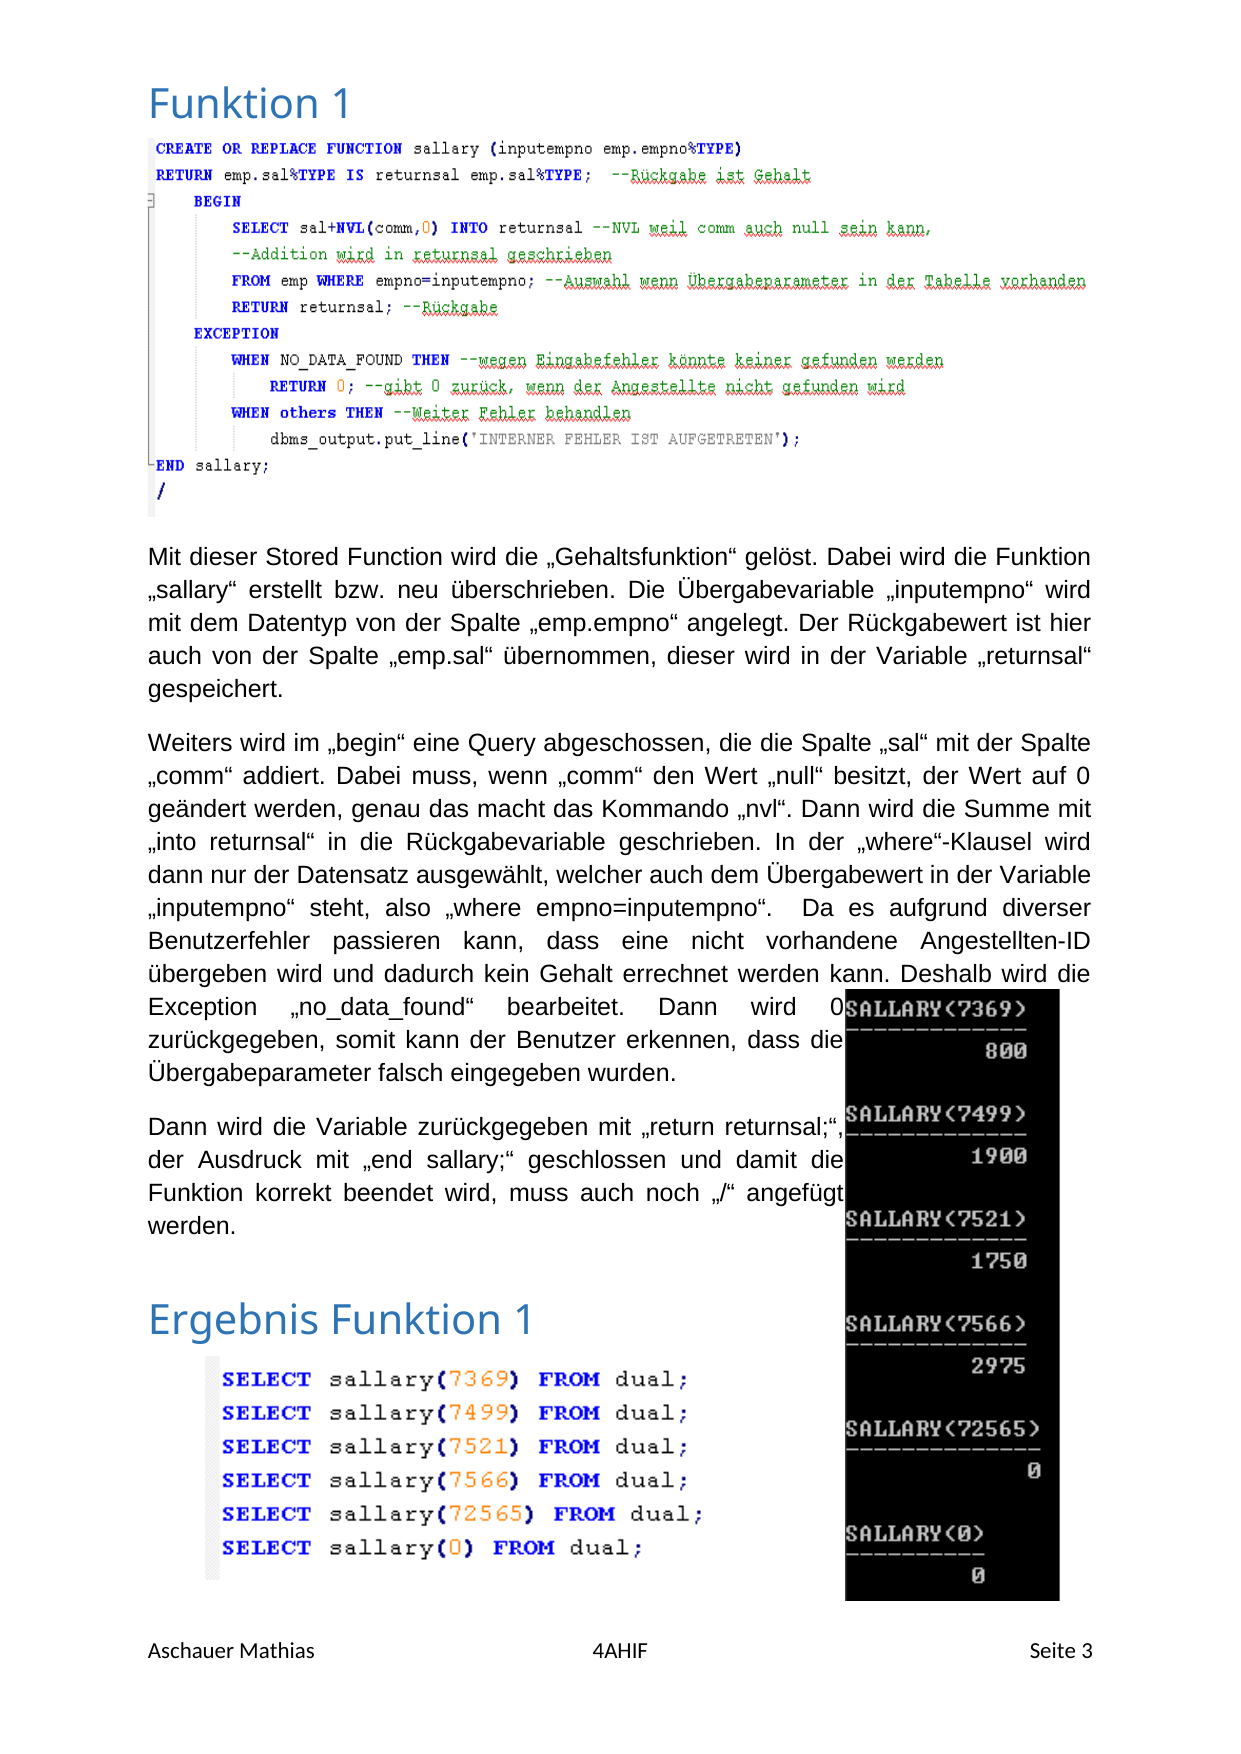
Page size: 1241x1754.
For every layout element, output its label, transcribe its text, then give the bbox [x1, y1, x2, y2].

text [1060, 1112, 1093, 1239]
subtitle Funktion 1 [148, 74, 1093, 131]
text Dann wird die Variable zurückgegeben mit „return returnsal;“, der Ausdruck mit „end sallary;“ geschlossen und damit die Funktion korrekt beendet wird, muss auch noch „/“ angefügt werden. [148, 1112, 845, 1239]
text Weiters wird im „begin“ eine Query abgeschossen, die die Spalte „sal“ mit der Spalte „comm“ addiert. Dabei muss, wenn „comm“ den Wert „null“ besitzt, der Wert auf 0 geändert werden, genau das macht das Kommando „nvl“. Dann wird die Summe mit „into returnsal“ in die Rückgabevariable geschrieben. In der „where“-Klausel wird dann nur der Datensatz ausgewählt, welcher auch dem Übergabewert in der Variable „inputempno“ steht, also „where empno=inputempno“. Da es aufgrund diverser Benutzerfehler passieren kann, dass eine nicht vorhandene Angestellten-ID übergeben wird und dadurch kein Gehalt errechnet werden kann. Deshalb wird die Exception „no_data_found“ bearbeitet. Dann wird 0 zurückgegeben, somit kann der Benutzer erkennen, dass die Übergabeparameter falsch eingegeben wurden. [148, 728, 1093, 1087]
subtitle Ergebnis Funktion 1 [148, 1290, 845, 1346]
subtitle [1060, 1290, 1093, 1346]
text Mit dieser Stored Function wird die „Gehaltsfunktion“ gelöst. Dabei wird die Funktion „sallary“ erstellt bzw. neu überschrieben. Die Übergabevariable „inputempno“ wird mit dem Datentyp von der Spalte „emp.empno“ angelegt. Der Rückgabewert ist hier auch von der Spalte „emp.sal“ übernommen, dieser wird in der Variable „returnsal“ gespeichert. [148, 542, 1093, 703]
